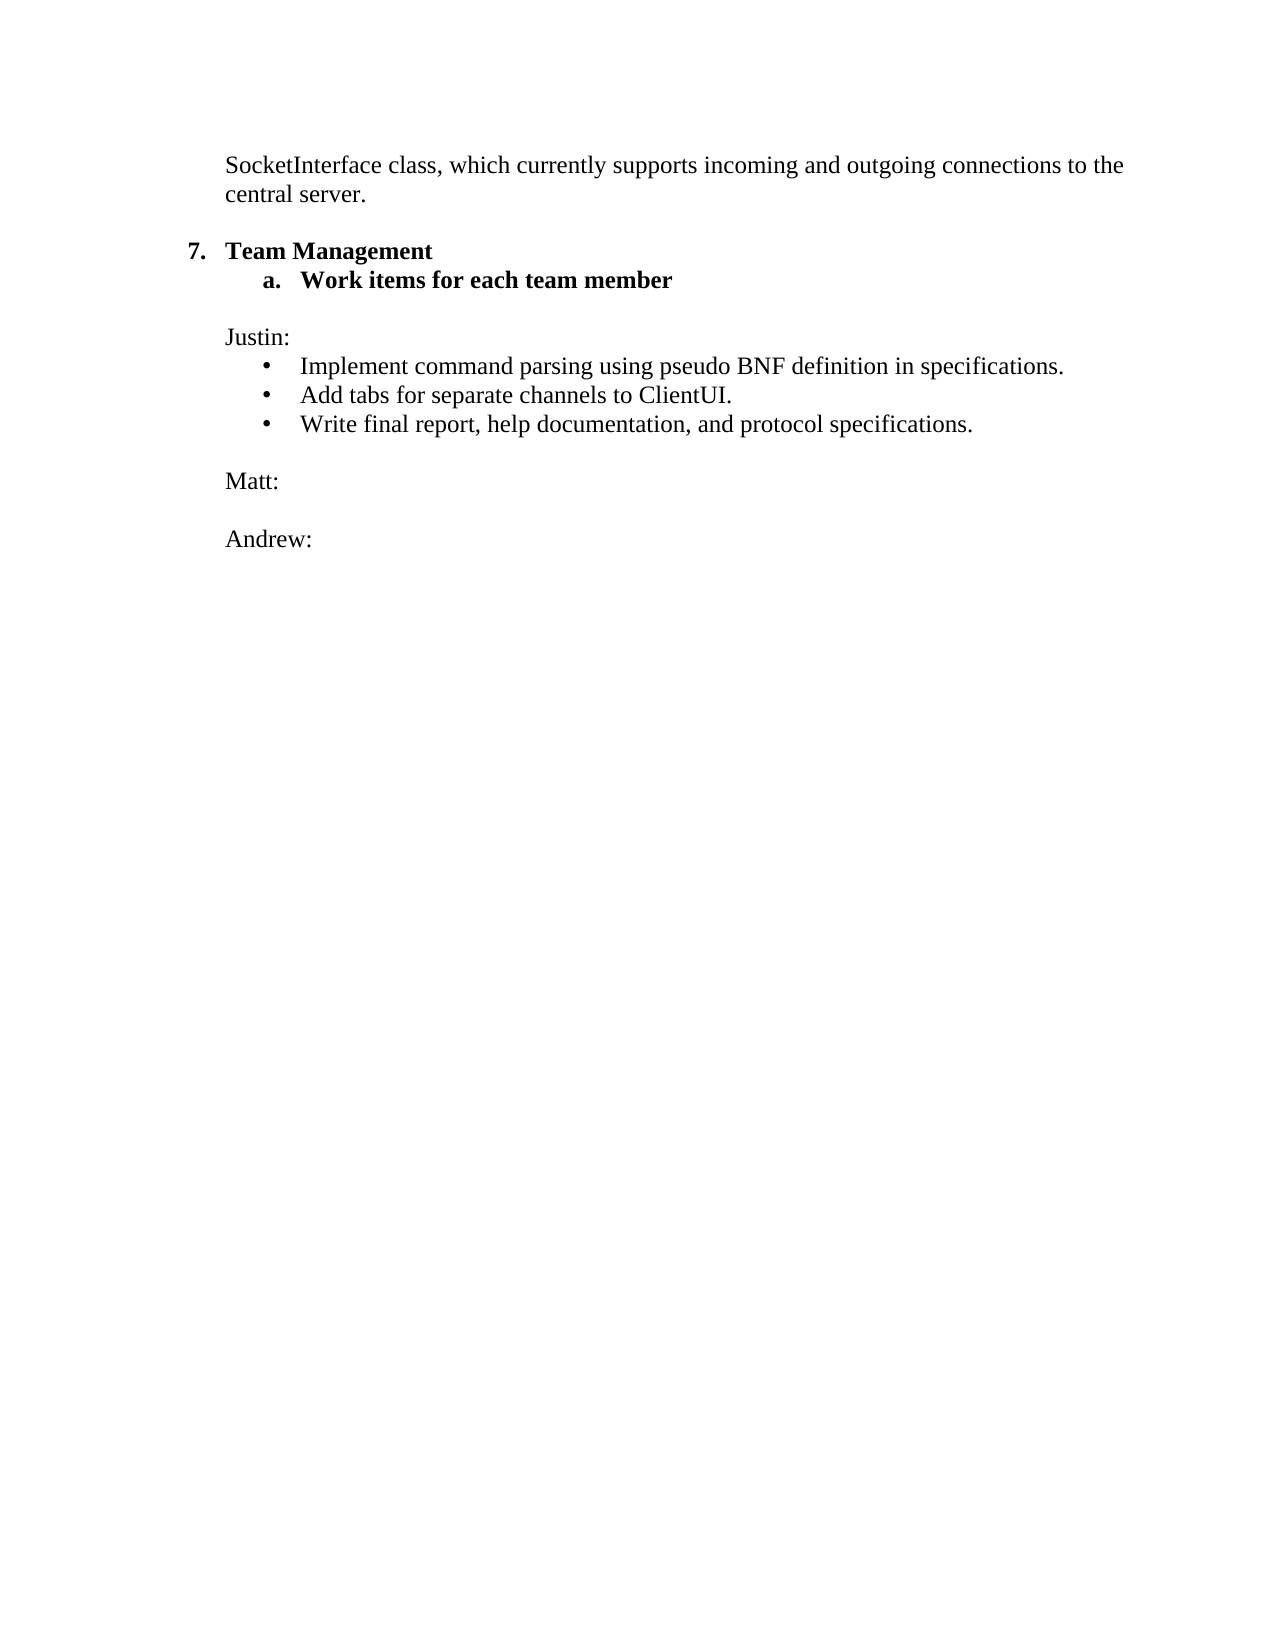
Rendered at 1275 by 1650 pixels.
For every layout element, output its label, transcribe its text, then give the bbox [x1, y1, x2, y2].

list Add tabs for separate channels to ClientUI. [262, 380, 1125, 409]
list Team Management [187, 236, 1125, 265]
list Implement command parsing using pseudo BNF definition in specifications. [262, 351, 1125, 380]
list Andrew: [187, 524, 1125, 552]
list Justin: [187, 322, 1125, 351]
list Write final report, help documentation, and protocol specifications. [262, 409, 1125, 437]
list Matt: [187, 466, 1125, 495]
list Work items for each team member [262, 265, 1125, 294]
list SocketInterface class, which currently supports incoming and outgoing connections to the central server. [187, 150, 1125, 207]
